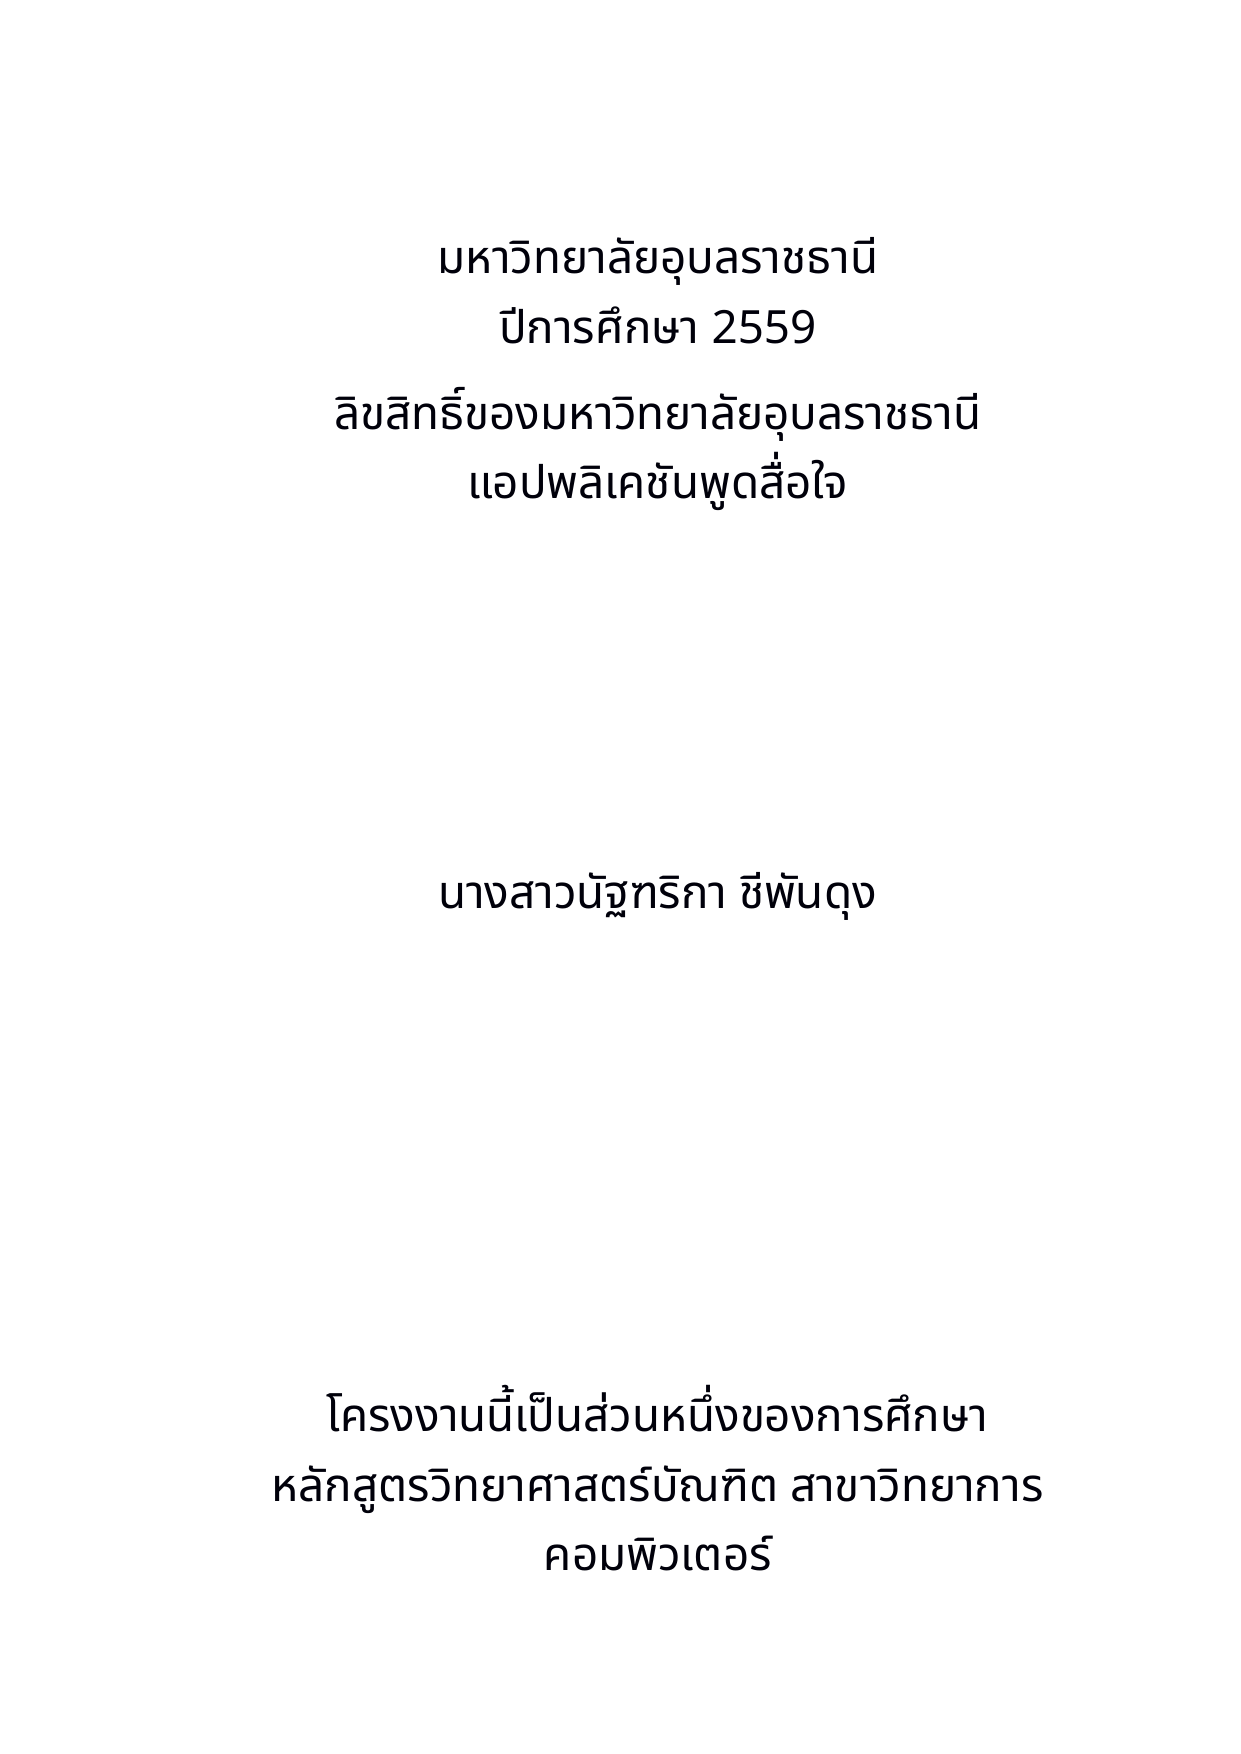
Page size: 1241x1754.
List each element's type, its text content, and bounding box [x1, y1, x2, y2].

text ปีการศึกษา 2559 [225, 294, 1090, 364]
text โครงงานนี้เป็นส่วนหนึ่งของการศึกษา [225, 1383, 1090, 1452]
text นางสาวนัฐฑริกา ชีพันดุง [225, 860, 1090, 929]
text หลักสูตรวิทยาศาสตร์บัณฑิต สาขาวิทยาการคอมพิวเตอร์ [225, 1452, 1090, 1591]
text แอปพลิเคชันพูดสื่อใจ [225, 450, 1090, 519]
text มหาวิทยาลัยอุบลราชธานี [225, 225, 1090, 294]
text ลิขสิทธิ์ของมหาวิทยาลัยอุบลราชธานี [225, 381, 1090, 450]
